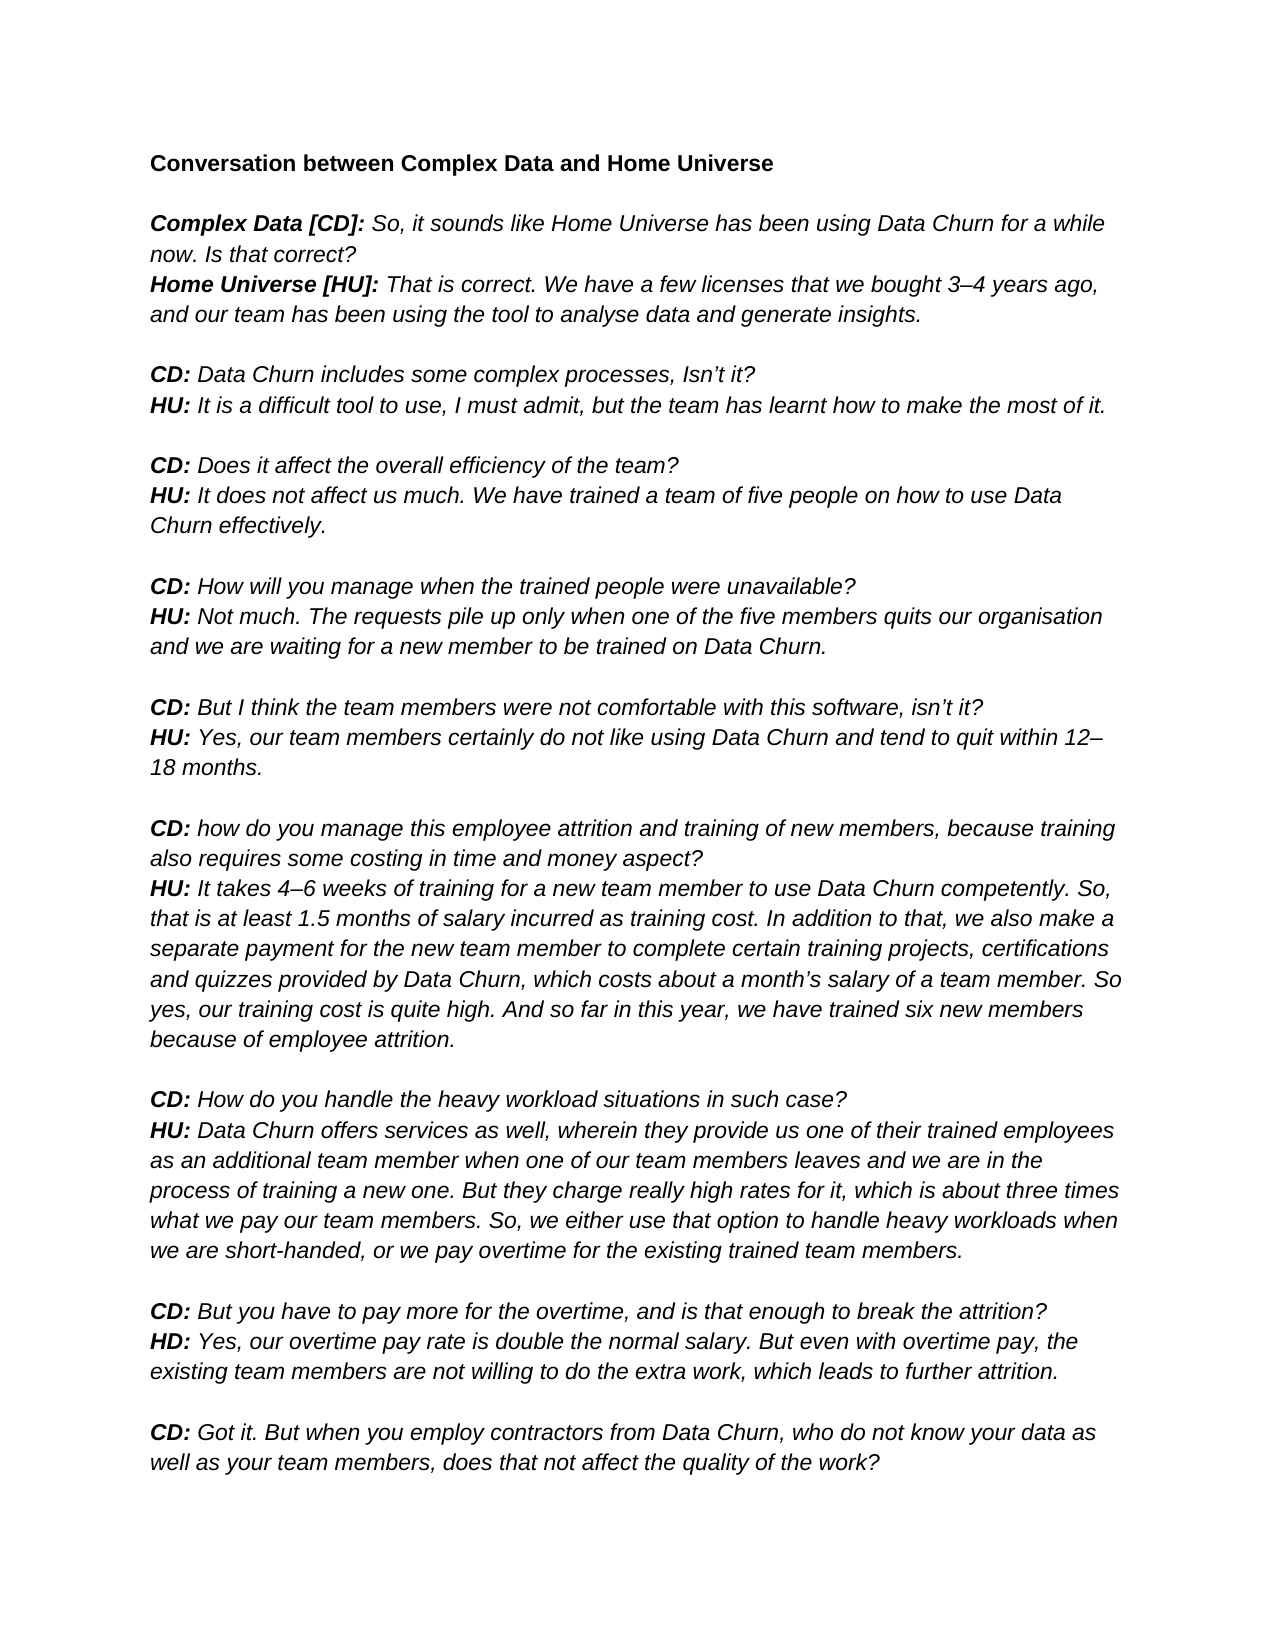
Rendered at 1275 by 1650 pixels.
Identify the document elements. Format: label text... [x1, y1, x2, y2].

text CD: How do you handle the heavy workload situations in such case? [150, 1086, 1125, 1113]
text Conversation between Complex Data and Home Universe [150, 150, 1125, 176]
text Complex Data [CD]: So, it sounds like Home Universe has been using Data Churn for a while now. Is that correct? [150, 210, 1125, 267]
text HU: Data Churn offers services as well, wherein they provide us one of their trained employees as an additional team member when one of our team members leaves and we are in the process of training a new one. But they charge really high rates for it, which is about three times what we pay our team members. So, we either use that option to handle heavy workloads when we are short-handed, or we pay overtime for the existing trained team members. [150, 1117, 1125, 1264]
text CD: Data Churn includes some complex processes, Isn’t it? [150, 361, 1125, 388]
text CD: But I think the team members were not comfortable with this software, isn’t it? [150, 694, 1125, 720]
text HU: Not much. The requests pile up only when one of the five members quits our organisation and we are waiting for a new member to be trained on Data Churn. [150, 603, 1125, 660]
text CD: Got it. But when you employ contractors from Data Churn, who do not know your data as well as your team members, does that not affect the quality of the work? [150, 1419, 1125, 1475]
text HU: It is a difficult tool to use, I must admit, but the team has learnt how to make the most of it. [150, 392, 1125, 418]
text HU: It does not affect us much. We have trained a team of five people on how to use Data Churn effectively. [150, 482, 1125, 539]
text HU: Yes, our team members certainly do not like using Data Churn and tend to quit within 12–18 months. [150, 724, 1125, 781]
text Home Universe [HU]: That is correct. We have a few licenses that we bought 3–4 years ago, and our team has been using the tool to analyse data and generate insights. [150, 271, 1125, 327]
text CD: But you have to pay more for the overtime, and is that enough to break the attrition? [150, 1298, 1125, 1324]
text HU: It takes 4–6 weeks of training for a new team member to use Data Churn competently. So, that is at least 1.5 months of salary incurred as training cost. In addition to that, we also make a separate payment for the new team member to complete certain training projects, certifications and quizzes provided by Data Churn, which costs about a month’s salary of a team member. So yes, our training cost is quite high. And so far in this year, we have trained six new members because of employee attrition. [150, 875, 1125, 1052]
text CD: how do you manage this employee attrition and training of new members, because training also requires some costing in time and money aspect? [150, 814, 1125, 871]
text CD: Does it affect the overall efficiency of the team? [150, 452, 1125, 478]
text HD: Yes, our overtime pay rate is double the normal salary. But even with overtime pay, the existing team members are not willing to do the extra work, which leads to further attrition. [150, 1328, 1125, 1385]
text CD: How will you manage when the trained people were unavailable? [150, 573, 1125, 599]
